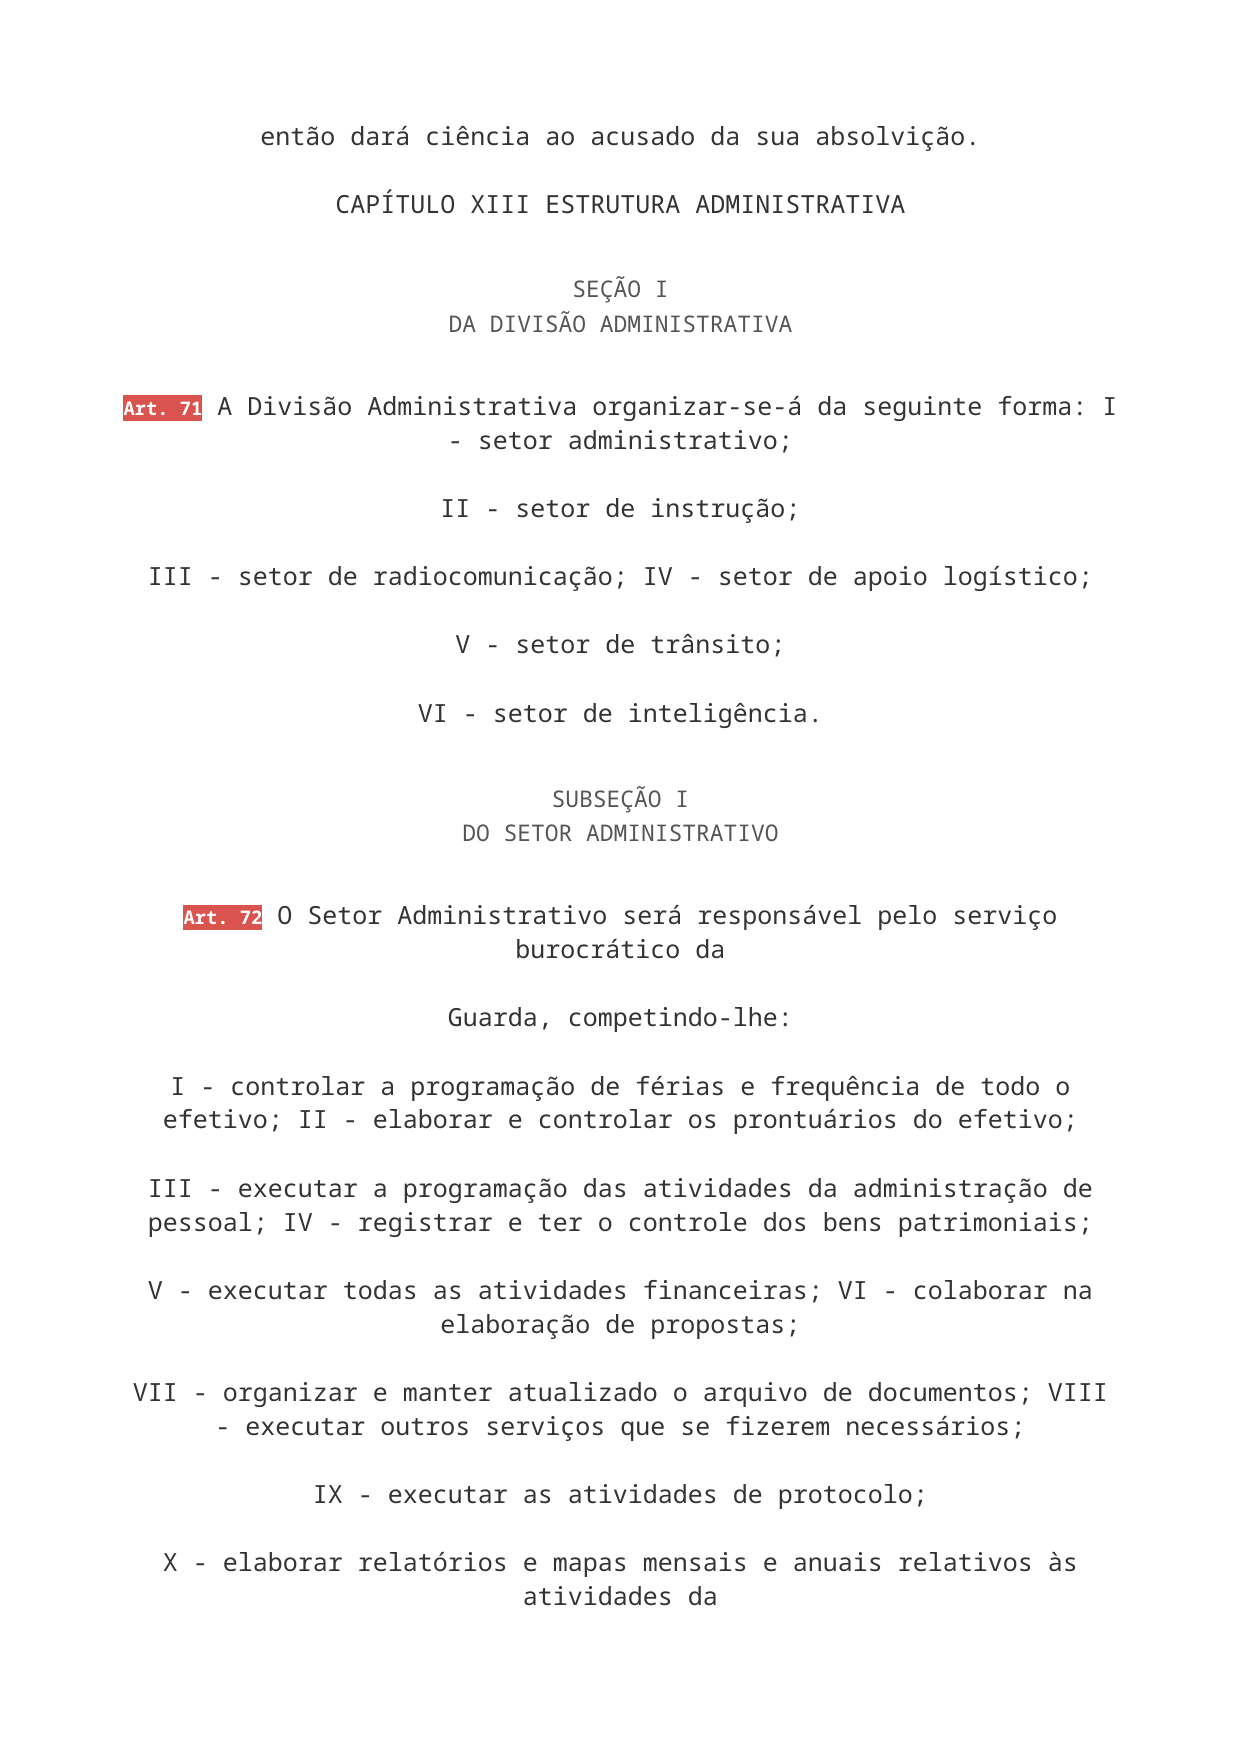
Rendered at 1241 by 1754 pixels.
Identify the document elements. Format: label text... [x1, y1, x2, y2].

text Art. 71 A Divisão Administrativa organizar-se-á da seguinte forma: I - setor administrativo; II - setor de instrução; III - setor de radiocomunicação; IV - setor de apoio logístico; V - setor de trânsito; VI - setor de inteligência. [118, 355, 1122, 729]
text SEÇÃO I DA DIVISÃO ADMINISTRATIVA [118, 236, 1122, 339]
text SUBSEÇÃO I DO SETOR ADMINISTRATIVO [118, 745, 1122, 848]
text Art. 72 O Setor Administrativo será responsável pelo serviço burocrático da Guarda, competindo-lhe: I - controlar a programação de férias e frequência de todo o efetivo; II - elaborar e controlar os prontuários do efetivo; III - executar a programação das atividades da administração de pessoal; IV - registrar e ter o controle dos bens patrimoniais; V - executar todas as atividades financeiras; VI - colaborar na elaboração de propostas; VII - organizar e manter atualizado o arquivo de documentos; VIII - executar outros serviços que se fizerem necessários; IX - executar as atividades de protocolo; X - elaborar relatórios e mapas mensais e anuais relativos às atividades da [118, 864, 1122, 1613]
text então dará ciência ao acusado da sua absolvição. CAPÍTULO XIII ESTRUTURA ADMINISTRATIVA [118, 118, 1122, 220]
